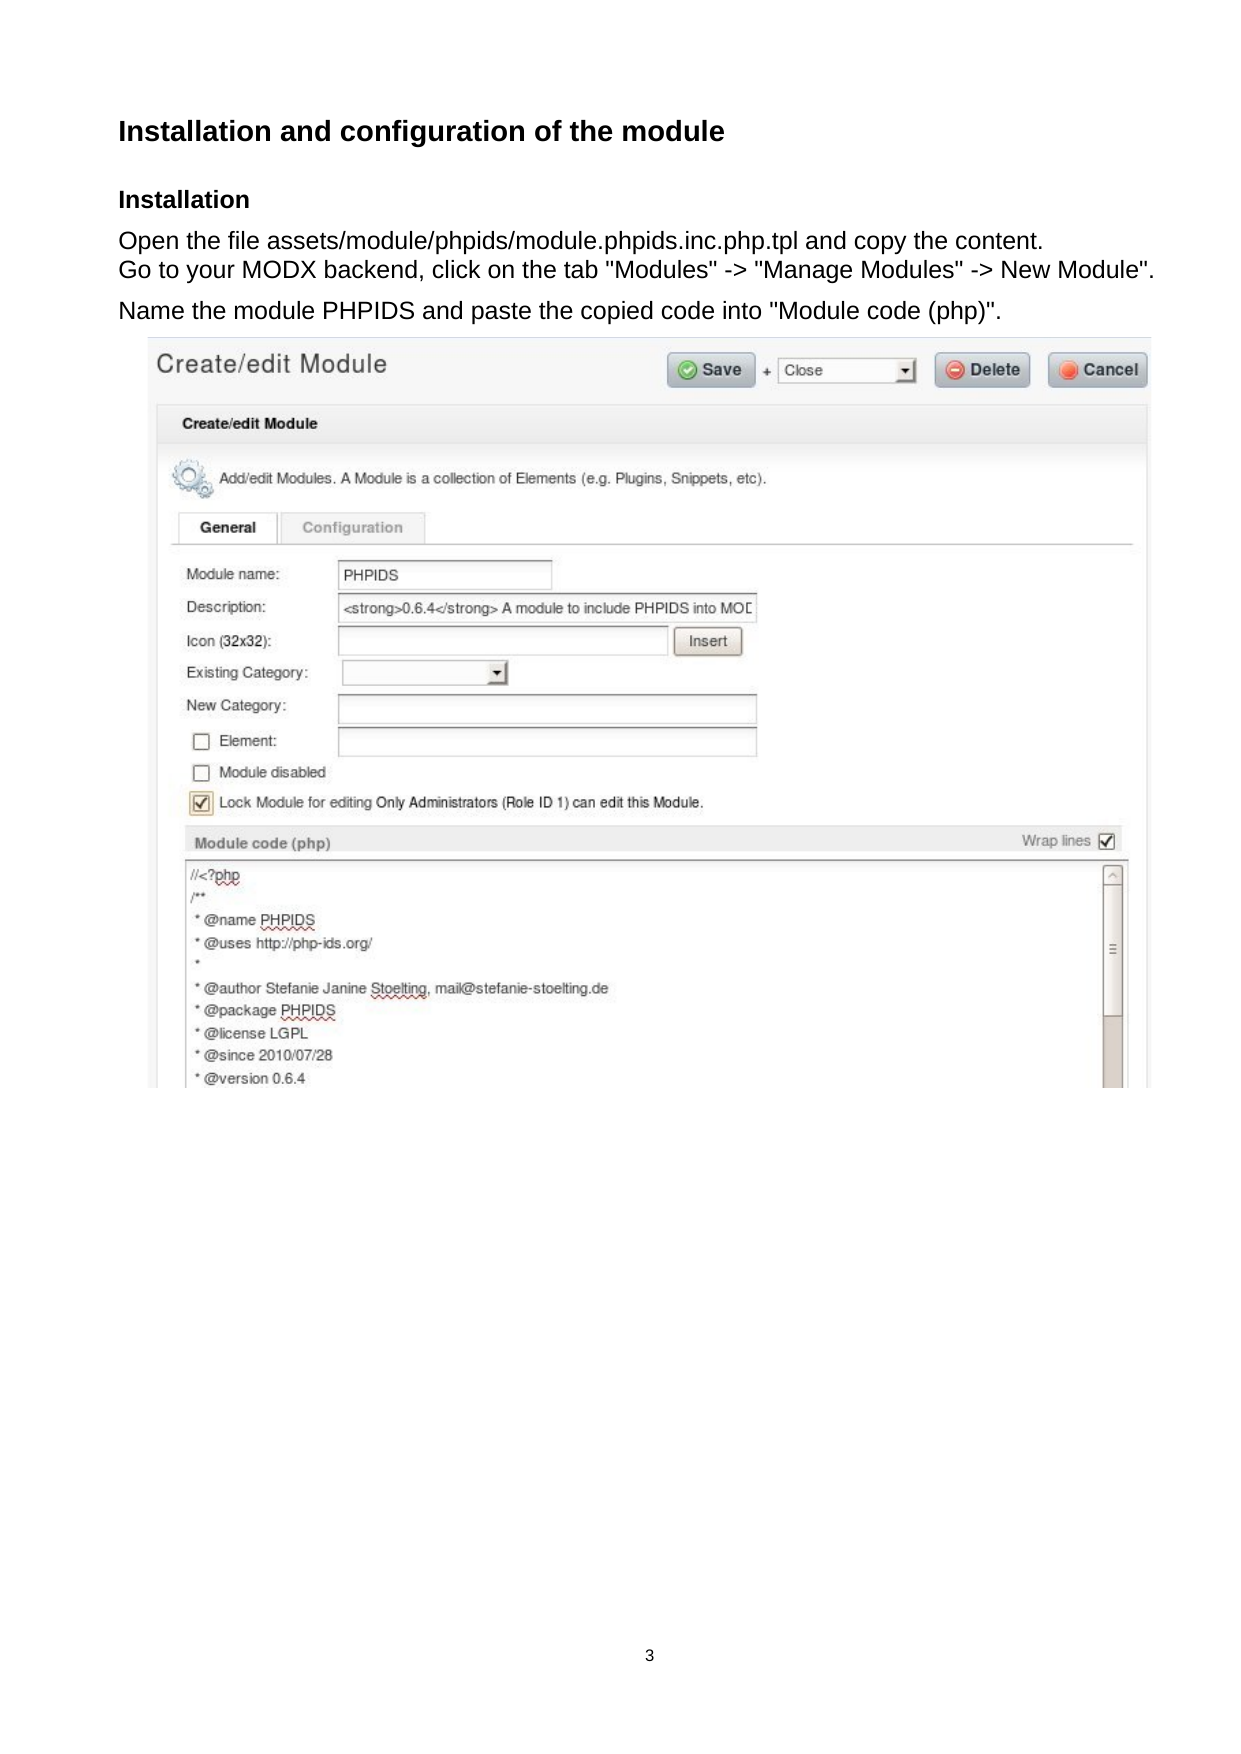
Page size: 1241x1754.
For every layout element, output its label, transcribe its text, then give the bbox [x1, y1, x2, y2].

text Name the module PHPIDS and paste the copied code into "Module code (php)". [118, 296, 1181, 324]
subtitle Installation and configuration of the module [118, 113, 1181, 147]
subtitle Installation [118, 184, 1181, 213]
picture [147, 337, 1152, 1088]
text Open the file assets/module/phpids/module.phpids.inc.php.tpl and copy the content. Go to your MODX backend, click on the tab "Modules" -> "Manage Modules" -> New Module". [118, 226, 1181, 283]
